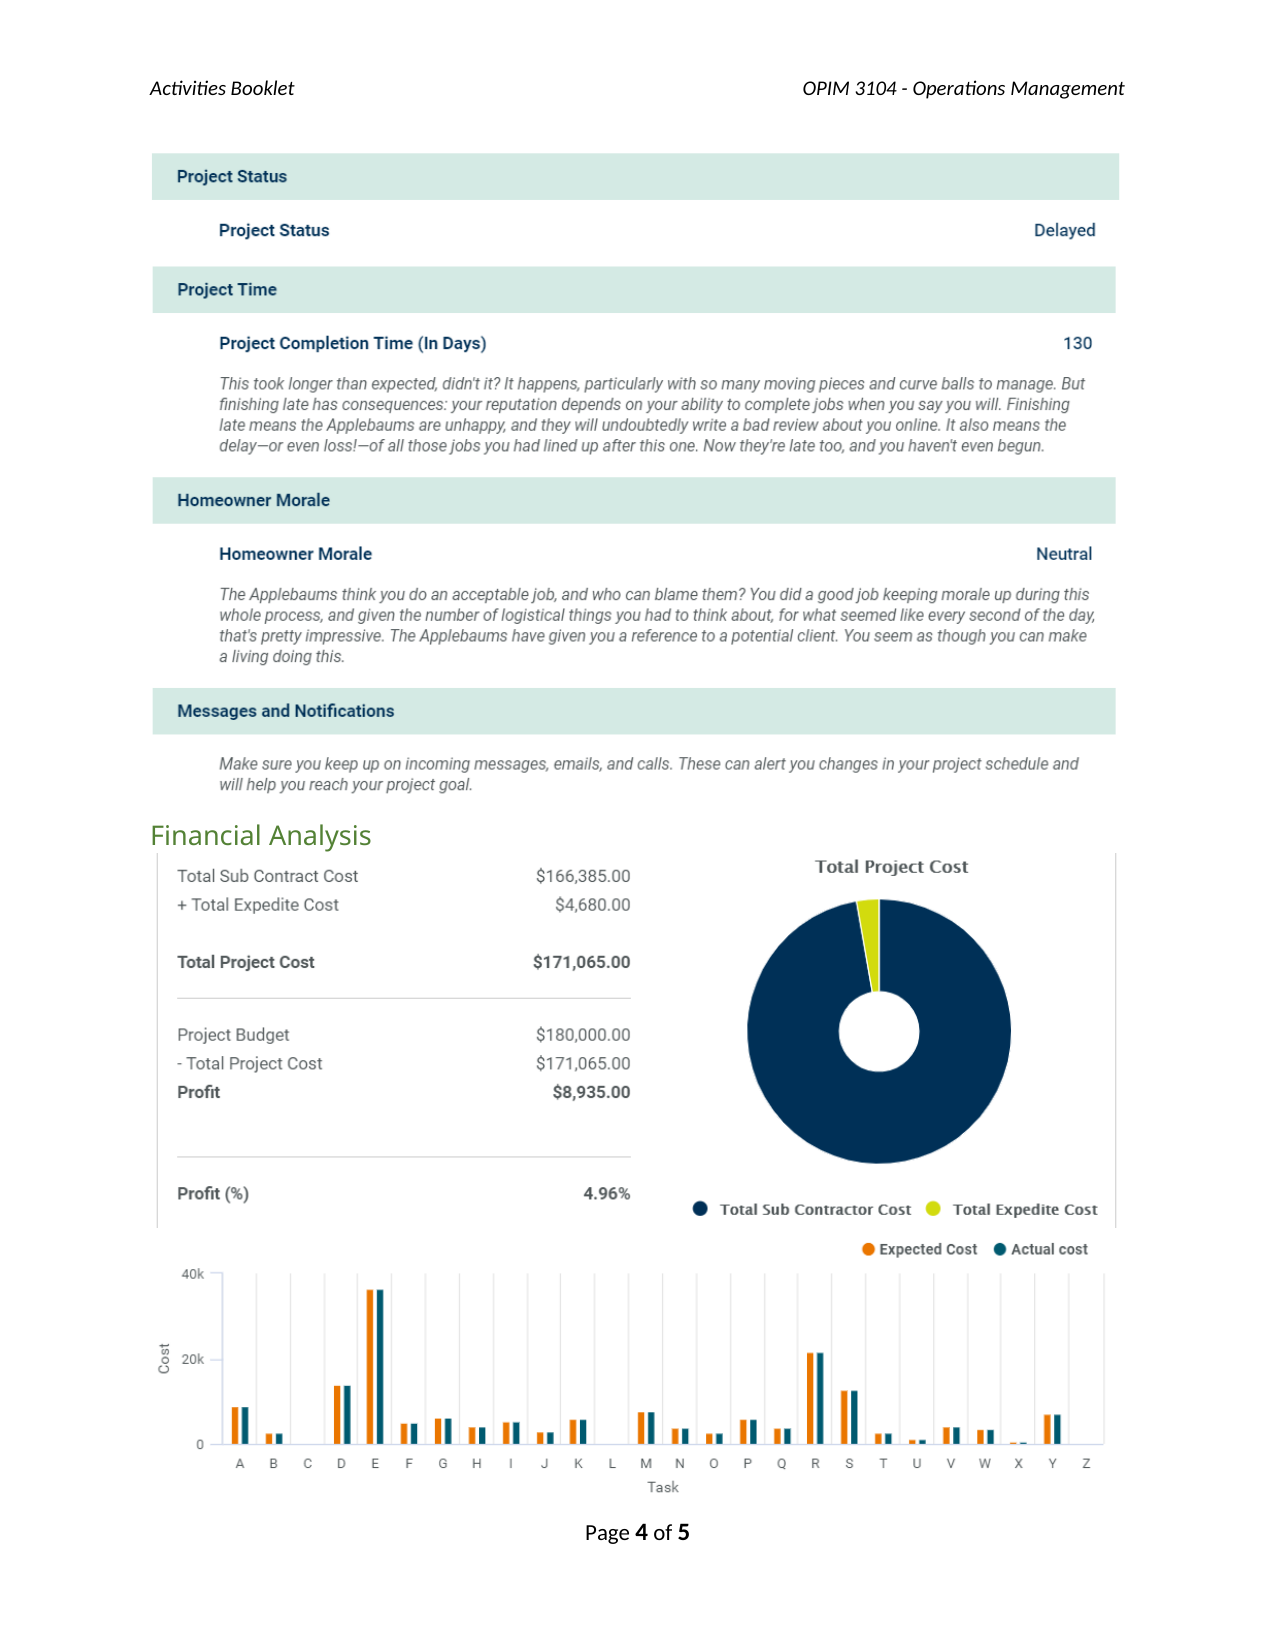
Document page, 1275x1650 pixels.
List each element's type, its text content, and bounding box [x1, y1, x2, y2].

picture [150, 1239, 1125, 1498]
picture [150, 206, 1125, 246]
picture [150, 853, 1125, 1228]
subtitle Financial Analysis [150, 817, 1125, 853]
picture [150, 257, 1125, 805]
